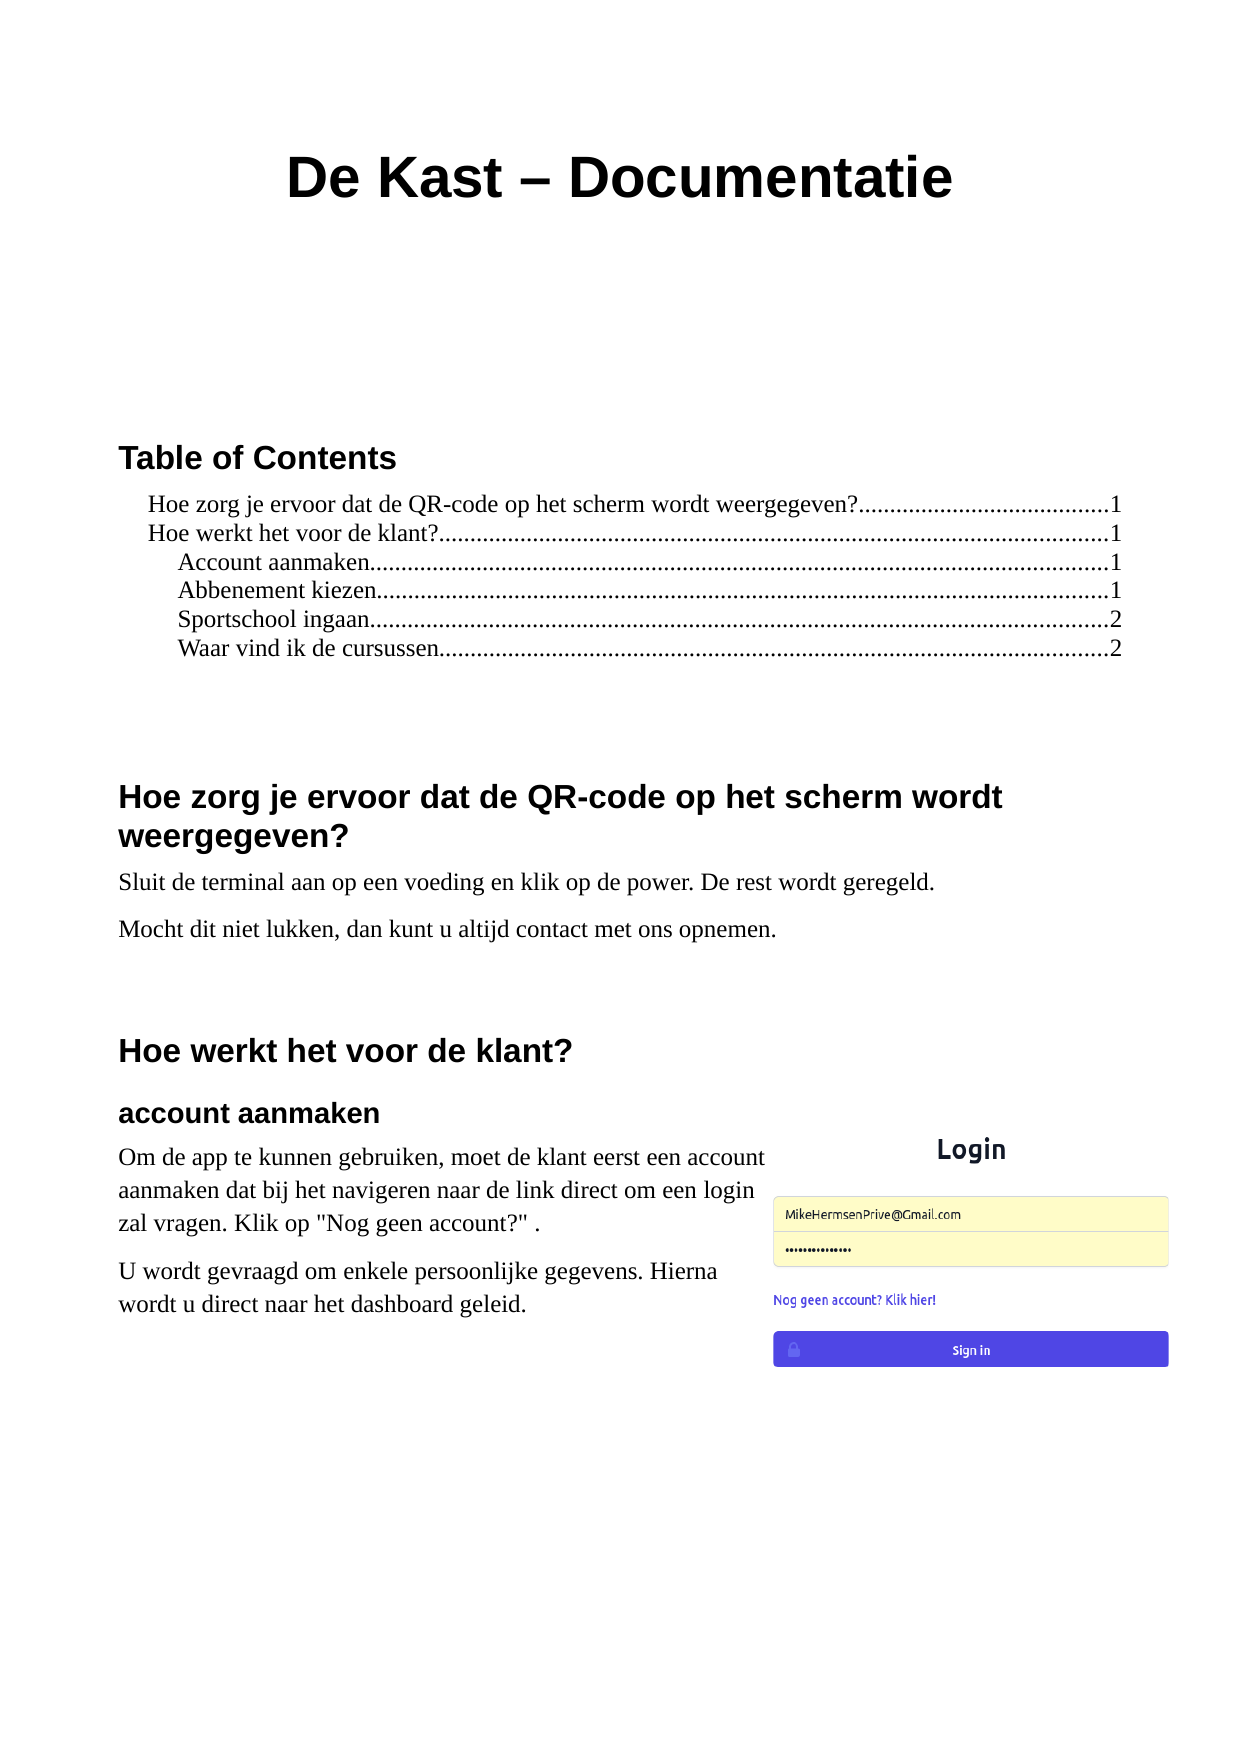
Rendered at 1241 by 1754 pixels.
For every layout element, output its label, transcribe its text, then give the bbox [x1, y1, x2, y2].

text Hoe zorg je ervoor dat de QR-code op het scherm wordt weergegeven? 1 [148, 489, 1122, 518]
subtitle Hoe werkt het voor de klant? [118, 1031, 1122, 1069]
subtitle Table of Contents [118, 438, 1122, 477]
text Account aanmaken 1 [177, 547, 1122, 575]
subtitle account aanmaken [118, 1096, 1122, 1130]
subtitle Hoe zorg je ervoor dat de QR-code op het scherm wordt weergegeven? [118, 778, 1122, 854]
text Sportschool ingaan 2 [177, 604, 1122, 633]
text U wordt gevraagd om enkele persoonlijke gegevens. Hierna wordt u direct naar het dashboard geleid. [118, 1256, 773, 1318]
text Mocht dit niet lukken, dan kunt u altijd contact met ons opnemen. [118, 914, 1122, 943]
text Waar vind ik de cursussen 2 [177, 633, 1122, 662]
text Om de app te kunnen gebruiken, moet de klant eerst een account aanmaken dat bij het navigeren naar de link direct om een ​​login zal vragen. Klik op "Nog geen account?" . [118, 1142, 773, 1237]
text Abbenement kiezen 1 [177, 575, 1122, 604]
picture [773, 1108, 1169, 1367]
text Hoe werkt het voor de klant? 1 [148, 518, 1122, 547]
text Sluit de terminal aan op een voeding en klik op de power. De rest wordt geregeld. [118, 867, 1122, 896]
title De Kast – Documentatie [118, 143, 1122, 210]
